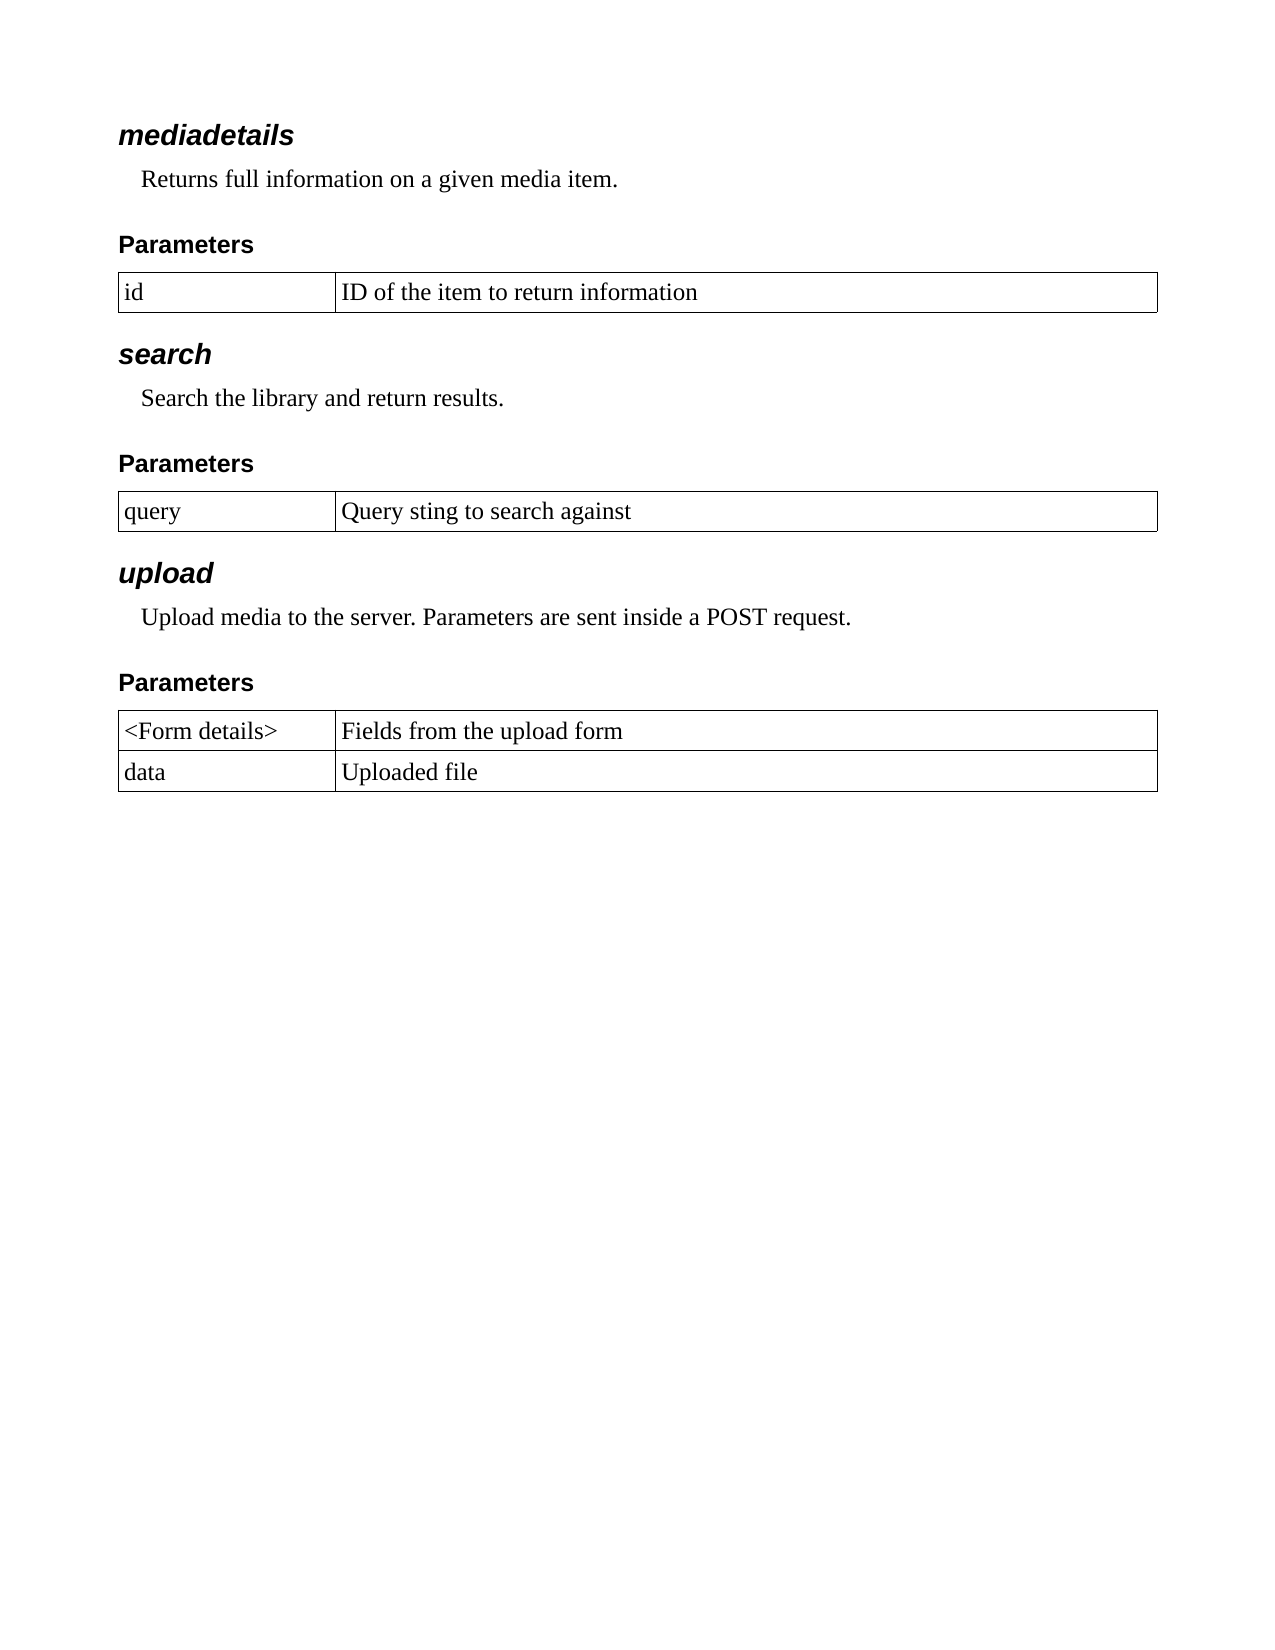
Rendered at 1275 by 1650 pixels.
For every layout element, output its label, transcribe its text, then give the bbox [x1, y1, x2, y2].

table_header id [119, 273, 335, 312]
subtitle search [118, 337, 1157, 371]
table_header ID of the item to return information [336, 273, 1157, 312]
subtitle mediadetails [118, 118, 1157, 152]
subtitle Parameters [118, 449, 1157, 478]
table_cell data [119, 751, 335, 791]
text Search the library and return results. [118, 383, 1157, 412]
table_header query [119, 492, 335, 531]
table_cell Uploaded file [336, 751, 1157, 791]
table_header Query sting to search against [336, 492, 1157, 531]
subtitle upload [118, 556, 1157, 589]
text Returns full information on a given media item. [118, 164, 1157, 193]
subtitle Parameters [118, 668, 1157, 697]
text Upload media to the server. Parameters are sent inside a POST request. [118, 602, 1157, 631]
table_header <Form details> [119, 711, 335, 750]
subtitle Parameters [118, 230, 1157, 259]
table_header Fields from the upload form [336, 711, 1157, 750]
